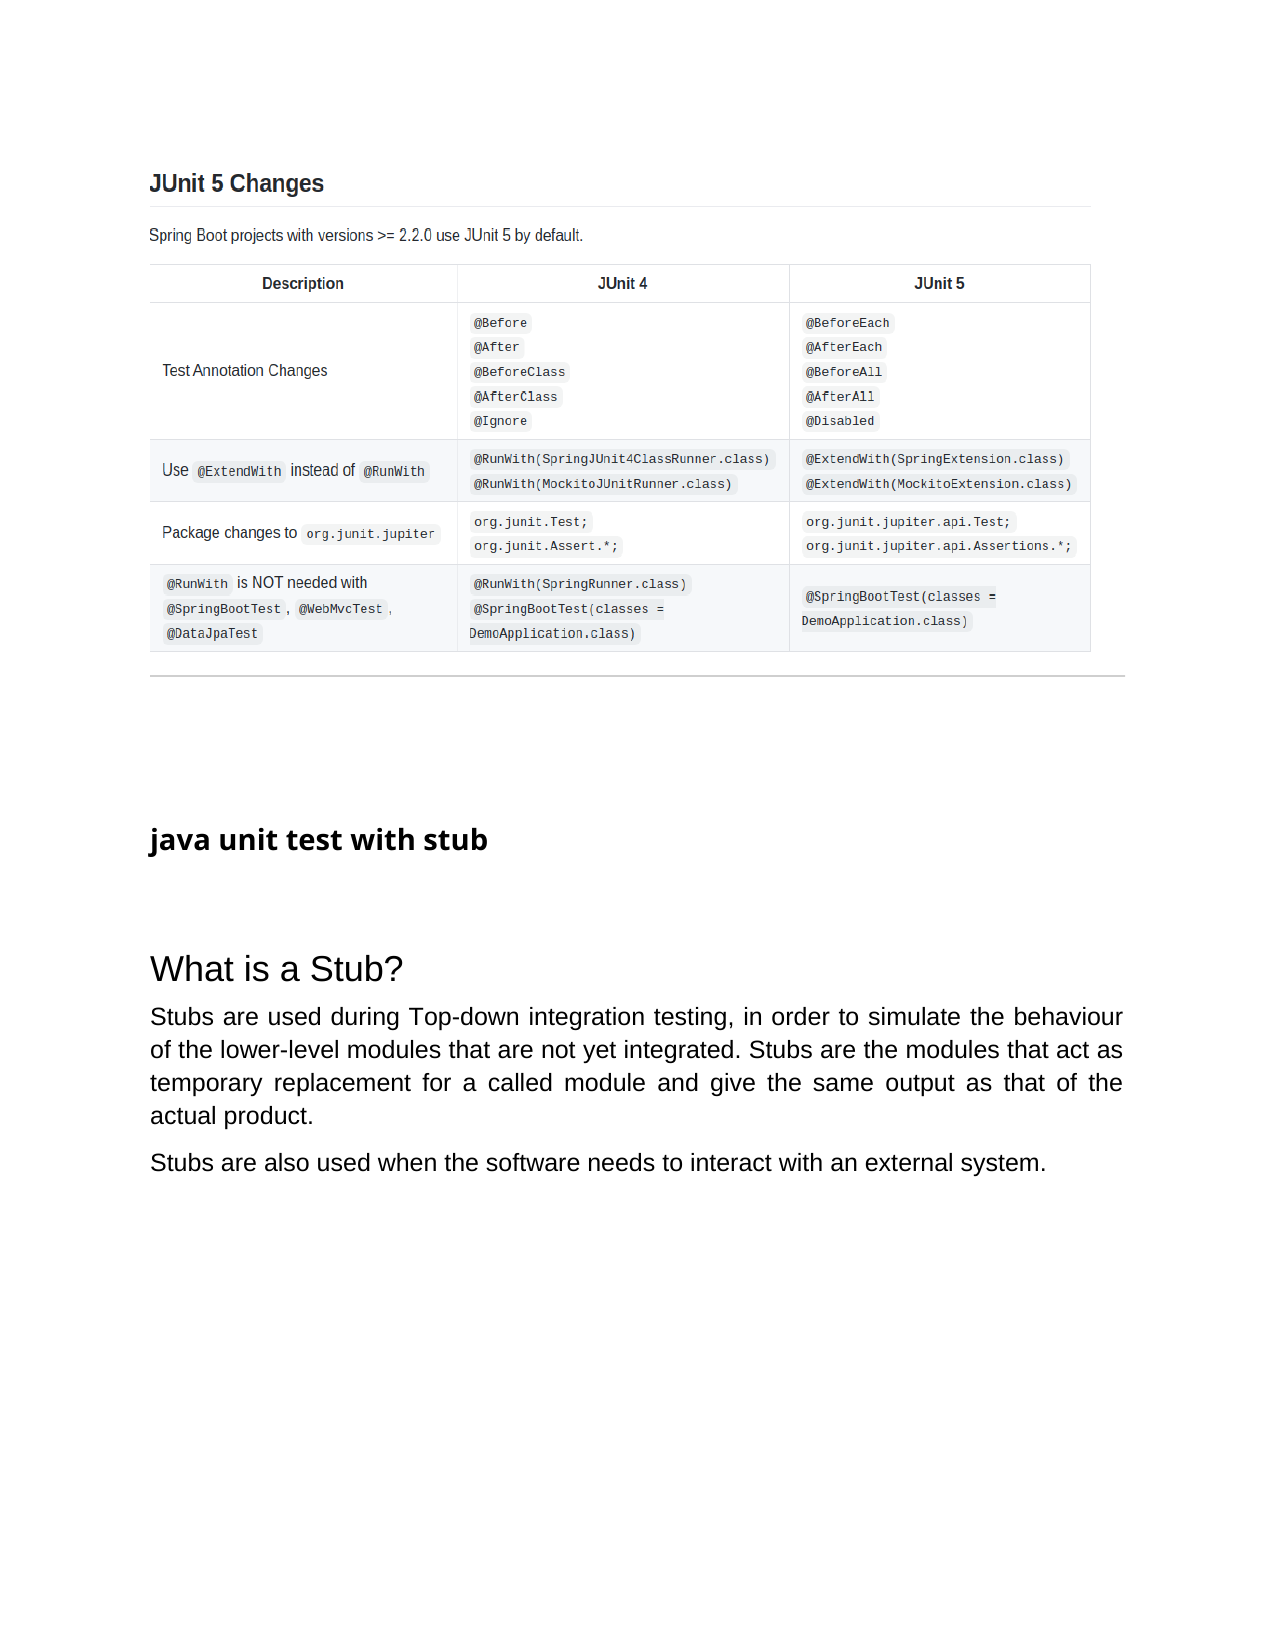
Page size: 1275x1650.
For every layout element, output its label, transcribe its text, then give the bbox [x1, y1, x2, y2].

subtitle What is a Stub? [150, 948, 1125, 989]
picture [150, 150, 1125, 677]
text java unit test with stub [150, 819, 1125, 859]
text Stubs are used during Top-down integration testing, in order to simulate the behaviour of the lower-level modules that are not yet integrated. Stubs are the modules that act as temporary replacement for a called module and give the same output as that of the actual product. [150, 1002, 1125, 1129]
text Stubs are also used when the software needs to interact with an external system. [150, 1148, 1125, 1177]
